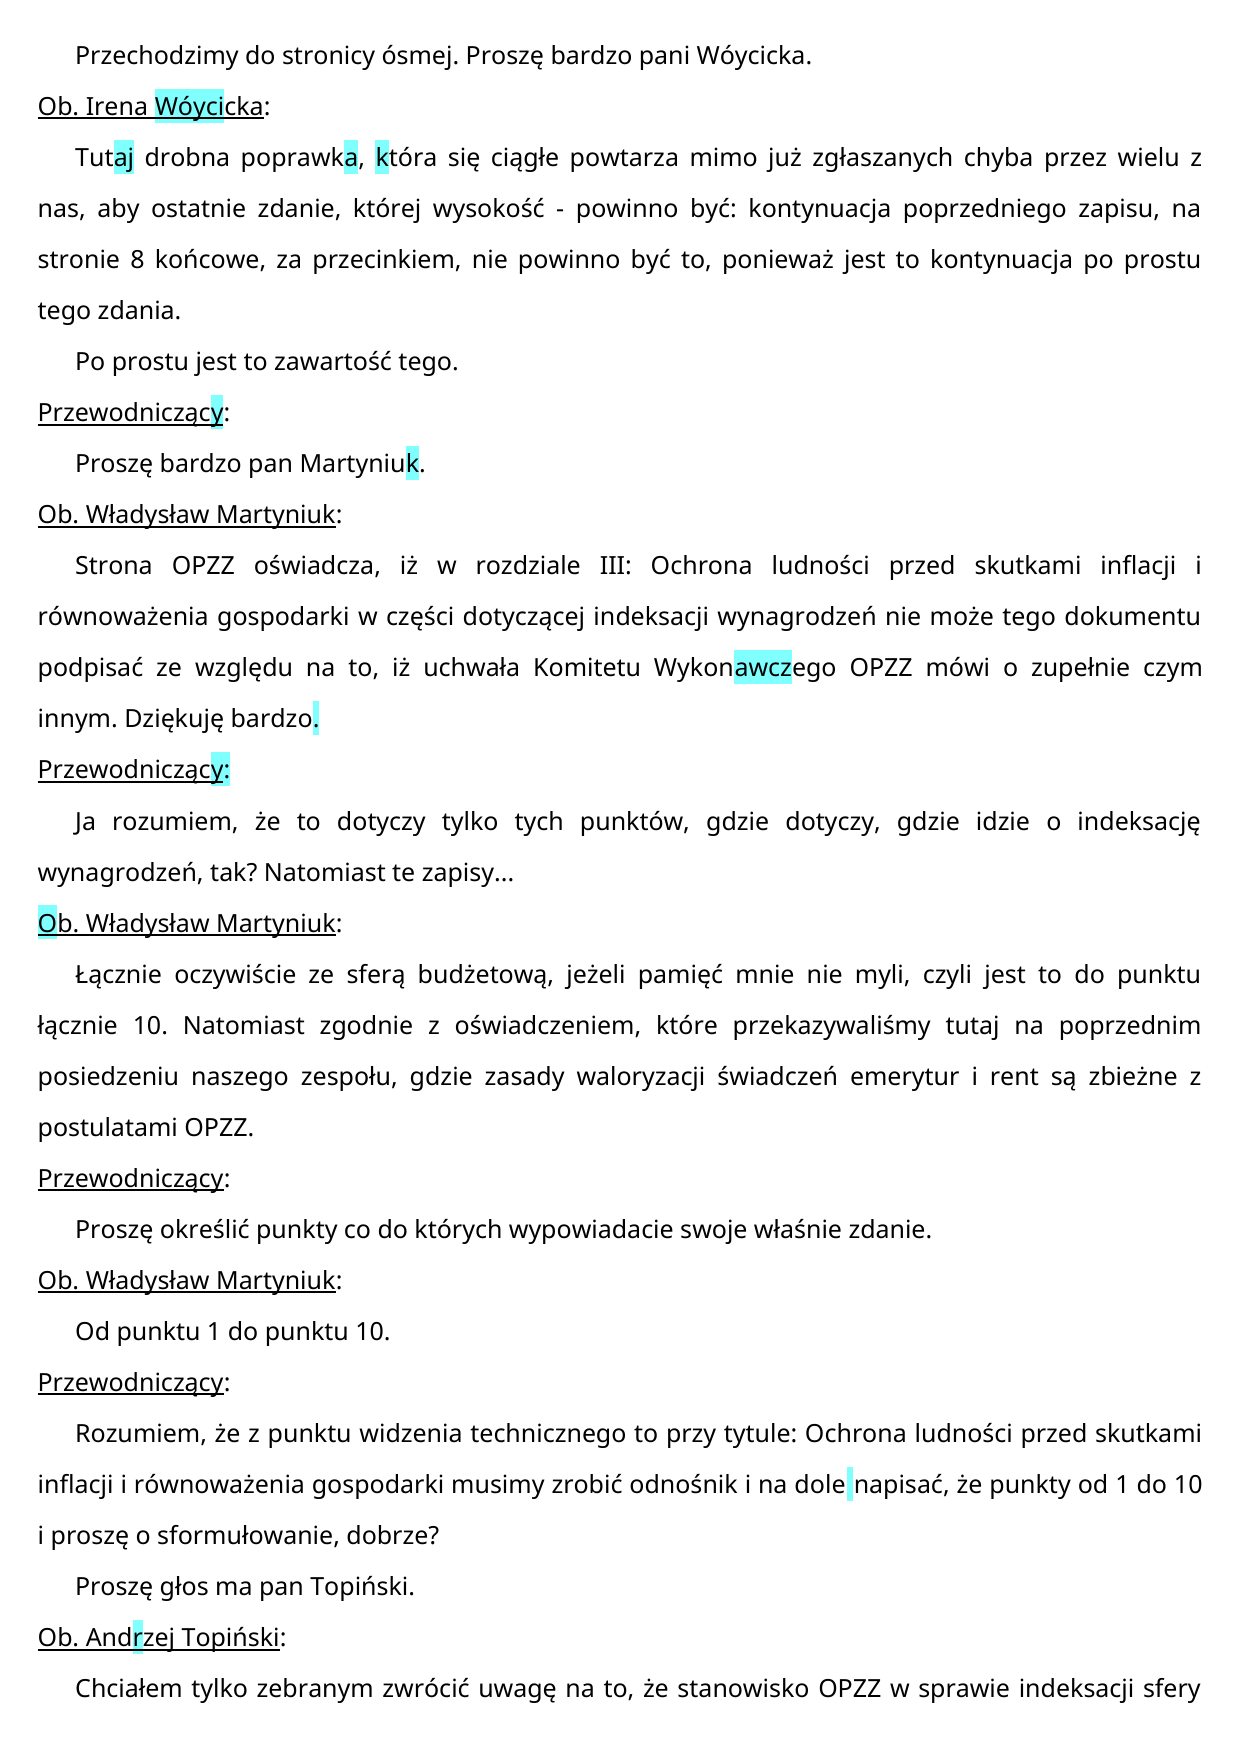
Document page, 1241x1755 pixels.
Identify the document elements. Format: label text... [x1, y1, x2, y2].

text Przewodniczący: [37, 1160, 1203, 1194]
text Ob. Irena Wóycicka: [37, 88, 1203, 123]
text Ob. Władysław Martyniuk: [37, 905, 1203, 939]
text Przewodniczący: [37, 752, 1203, 786]
text Od punktu 1 do punktu 10. [37, 1313, 1203, 1348]
text Przewodniczący: [37, 395, 1203, 429]
text Proszę bardzo pan Martyniuk. [37, 446, 1203, 480]
text Ja rozumiem, że to dotyczy tylko tych punktów, gdzie dotyczy, gdzie idzie o indeksację wynagrodzeń, tak? Natomiast te zapisy... [37, 803, 1203, 888]
text Proszę określić punkty co do których wypowiadacie swoje właśnie zdanie. [37, 1211, 1203, 1246]
text Strona OPZZ oświadcza, iż w rozdziale III: Ochrona ludności przed skutkami inflacji i równoważenia gospodarki w części dotyczącej indeksacji wynagrodzeń nie może tego dokumentu podpisać ze względu na to, iż uchwała Komitetu Wykonawczego OPZZ mówi o zupełnie czym innym. Dziękuję bardzo. [37, 548, 1203, 735]
text Tutaj drobna poprawka, która się ciągłe powtarza mimo już zgłaszanych chyba przez wielu z nas, aby ostatnie zdanie, której wysokość - powinno być: kontynuacja poprzedniego zapisu, na stronie 8 końcowe, za przecinkiem, nie powinno być to, ponieważ jest to kontynuacja po prostu tego zdania. [37, 139, 1203, 327]
text Przechodzimy do stronicy ósmej. Proszę bardzo pani Wóycicka. [37, 37, 1203, 72]
text Rozumiem, że z punktu widzenia technicznego to przy tytule: Ochrona ludności przed skutkami inflacji i równoważenia gospodarki musimy zrobić odnośnik i na dole napisać, że punkty od 1 do 10 i proszę o sformułowanie, dobrze? [37, 1416, 1203, 1552]
text Po prostu jest to zawartość tego. [37, 344, 1203, 378]
text Ob. Władysław Martyniuk: [37, 1262, 1203, 1297]
text Ob. Władysław Martyniuk: [37, 497, 1203, 531]
text Przewodniczący: [37, 1364, 1203, 1399]
text Chciałem tylko zebranym zwrócić uwagę na to, że stanowisko OPZZ w sprawie indeksacji sfery [37, 1671, 1203, 1705]
text Łącznie oczywiście ze sferą budżetową, jeżeli pamięć mnie nie myli, czyli jest to do punktu łącznie 10. Natomiast zgodnie z oświadczeniem, które przekazywaliśmy tutaj na poprzednim posiedzeniu naszego zespołu, gdzie zasady waloryzacji świadczeń emerytur i rent są zbieżne z postulatami OPZZ. [37, 956, 1203, 1143]
text Ob. Andrzej Topiński: [37, 1620, 1203, 1654]
text Proszę głos ma pan Topiński. [37, 1569, 1203, 1603]
